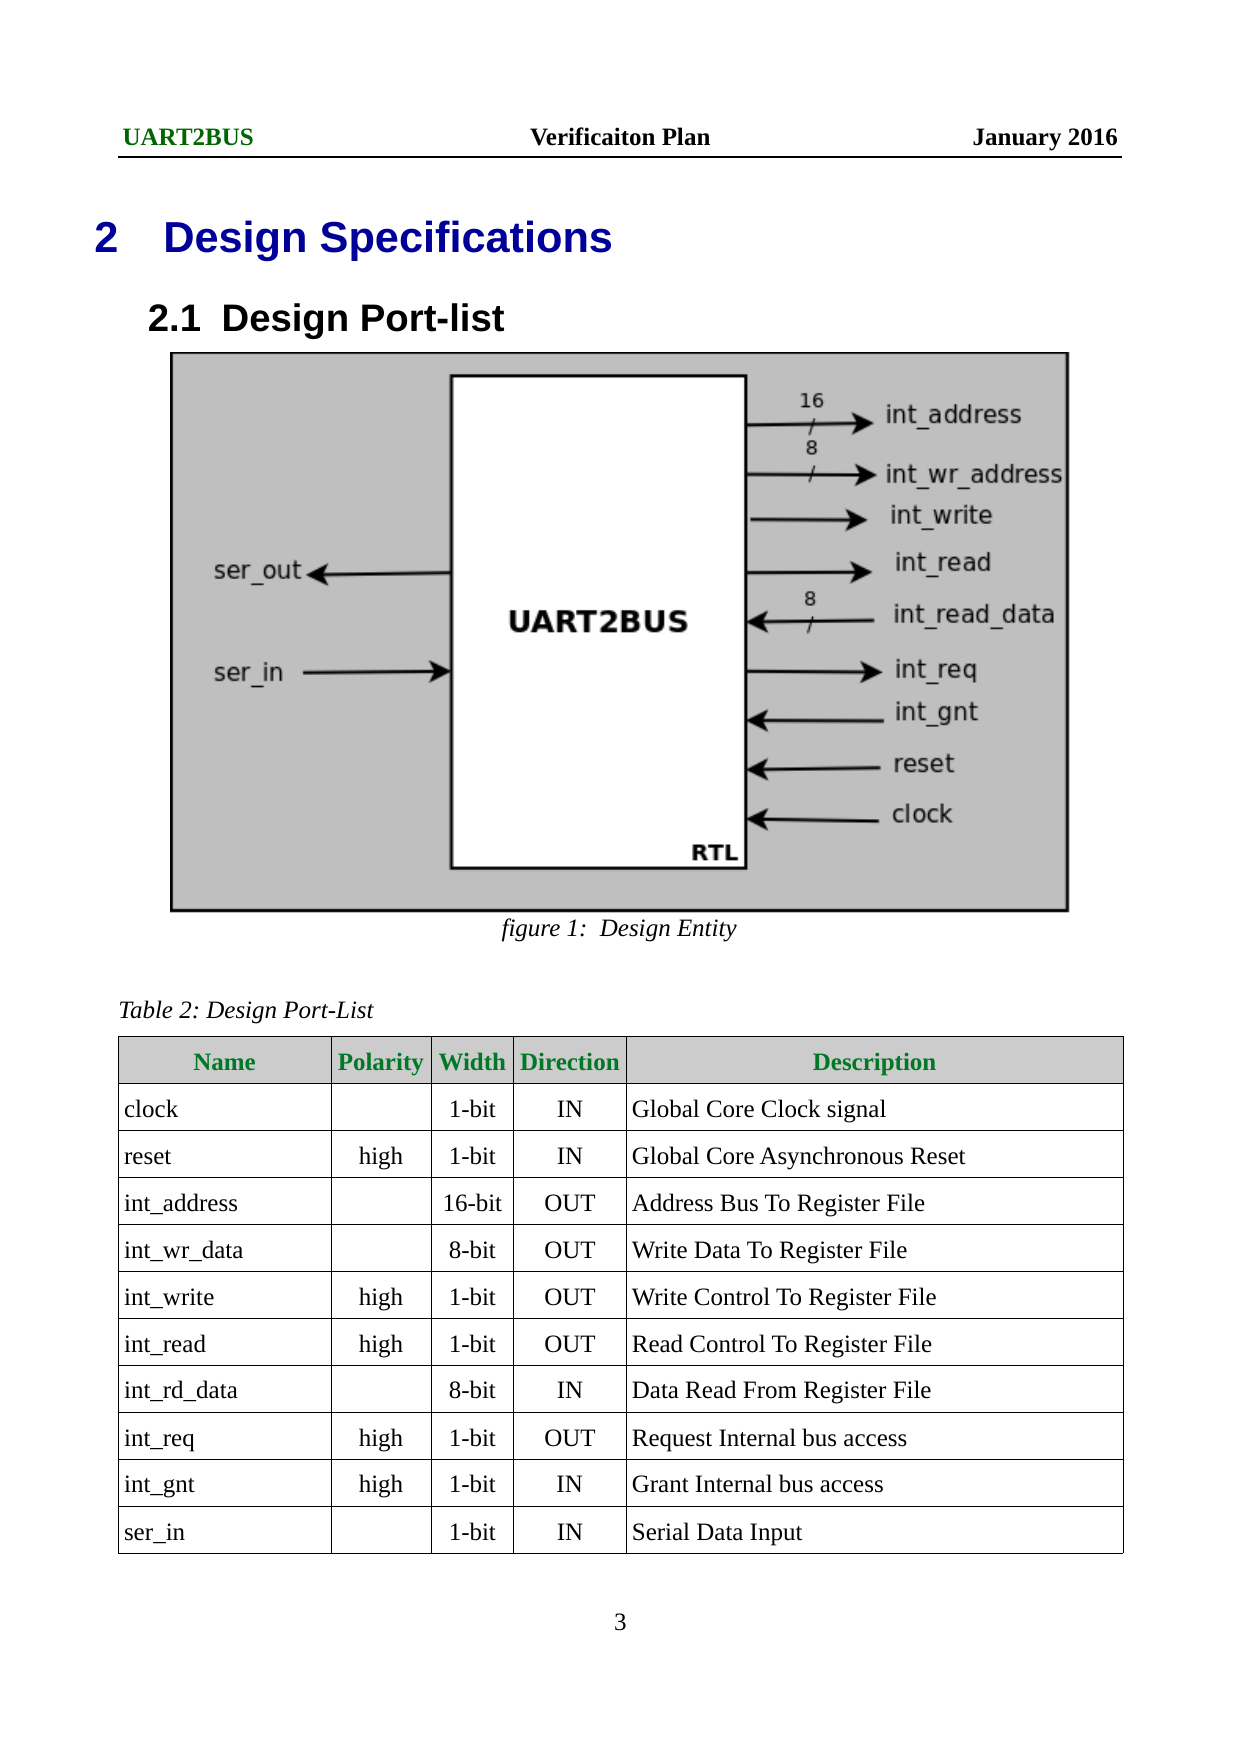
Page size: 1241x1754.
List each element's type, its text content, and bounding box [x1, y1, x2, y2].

table_cell Read Control To Register File [627, 1319, 1123, 1365]
table_cell high [332, 1131, 431, 1177]
picture [170, 352, 1071, 914]
table_header Description [627, 1037, 1123, 1083]
table_cell Write Control To Register File [627, 1272, 1123, 1318]
table_cell Grant Internal bus access [627, 1460, 1123, 1506]
subtitle Design Port-list [148, 295, 1122, 339]
table_cell IN [514, 1507, 626, 1553]
table_cell OUT [514, 1319, 626, 1365]
table_header Polarity [332, 1037, 431, 1083]
table_cell OUT [514, 1413, 626, 1459]
table_cell Global Core Clock signal [627, 1084, 1123, 1130]
table_cell IN [514, 1131, 626, 1177]
table_cell Request Internal bus access [627, 1413, 1123, 1459]
table_cell 1-bit [432, 1413, 513, 1459]
table_header Direction [514, 1037, 626, 1083]
table_cell high [332, 1460, 431, 1506]
table_cell int_gnt [119, 1460, 331, 1506]
table_cell 16-bit [432, 1178, 513, 1224]
text Table 2: Design Port-List [118, 995, 1122, 1023]
table_cell Write Data To Register File [627, 1225, 1123, 1271]
table_cell IN [514, 1366, 626, 1412]
text figure 1: Design Entity [170, 914, 1070, 942]
table_cell IN [514, 1460, 626, 1506]
table_cell [332, 1366, 431, 1412]
table_cell int_read [119, 1319, 331, 1365]
table_cell Data Read From Register File [627, 1366, 1123, 1412]
table_cell 8-bit [432, 1366, 513, 1412]
table_cell reset [119, 1131, 331, 1177]
table_cell Serial Data Input [627, 1507, 1123, 1553]
table_cell int_address [119, 1178, 331, 1224]
table_cell [332, 1178, 431, 1224]
table_cell OUT [514, 1272, 626, 1318]
table_cell int_wr_data [119, 1225, 331, 1271]
table_cell [332, 1225, 431, 1271]
table_cell [332, 1507, 431, 1553]
table_cell 1-bit [432, 1460, 513, 1506]
table_cell high [332, 1413, 431, 1459]
table_cell OUT [514, 1225, 626, 1271]
table_cell OUT [514, 1178, 626, 1224]
table_cell 1-bit [432, 1319, 513, 1365]
subtitle Design Specifications [118, 212, 1122, 262]
table_cell 1-bit [432, 1507, 513, 1553]
table_cell IN [514, 1084, 626, 1130]
table_cell clock [119, 1084, 331, 1130]
table_cell high [332, 1272, 431, 1318]
table_cell int_rd_data [119, 1366, 331, 1412]
table_cell 8-bit [432, 1225, 513, 1271]
table_cell 1-bit [432, 1084, 513, 1130]
table_cell ser_in [119, 1507, 331, 1553]
table_cell int_req [119, 1413, 331, 1459]
table_cell Global Core Asynchronous Reset [627, 1131, 1123, 1177]
table_header Name [119, 1037, 331, 1083]
table_cell 1-bit [432, 1131, 513, 1177]
table_cell 1-bit [432, 1272, 513, 1318]
table_cell Address Bus To Register File [627, 1178, 1123, 1224]
table_cell high [332, 1319, 431, 1365]
table_cell [332, 1084, 431, 1130]
table_header Width [432, 1037, 513, 1083]
table_cell int_write [119, 1272, 331, 1318]
